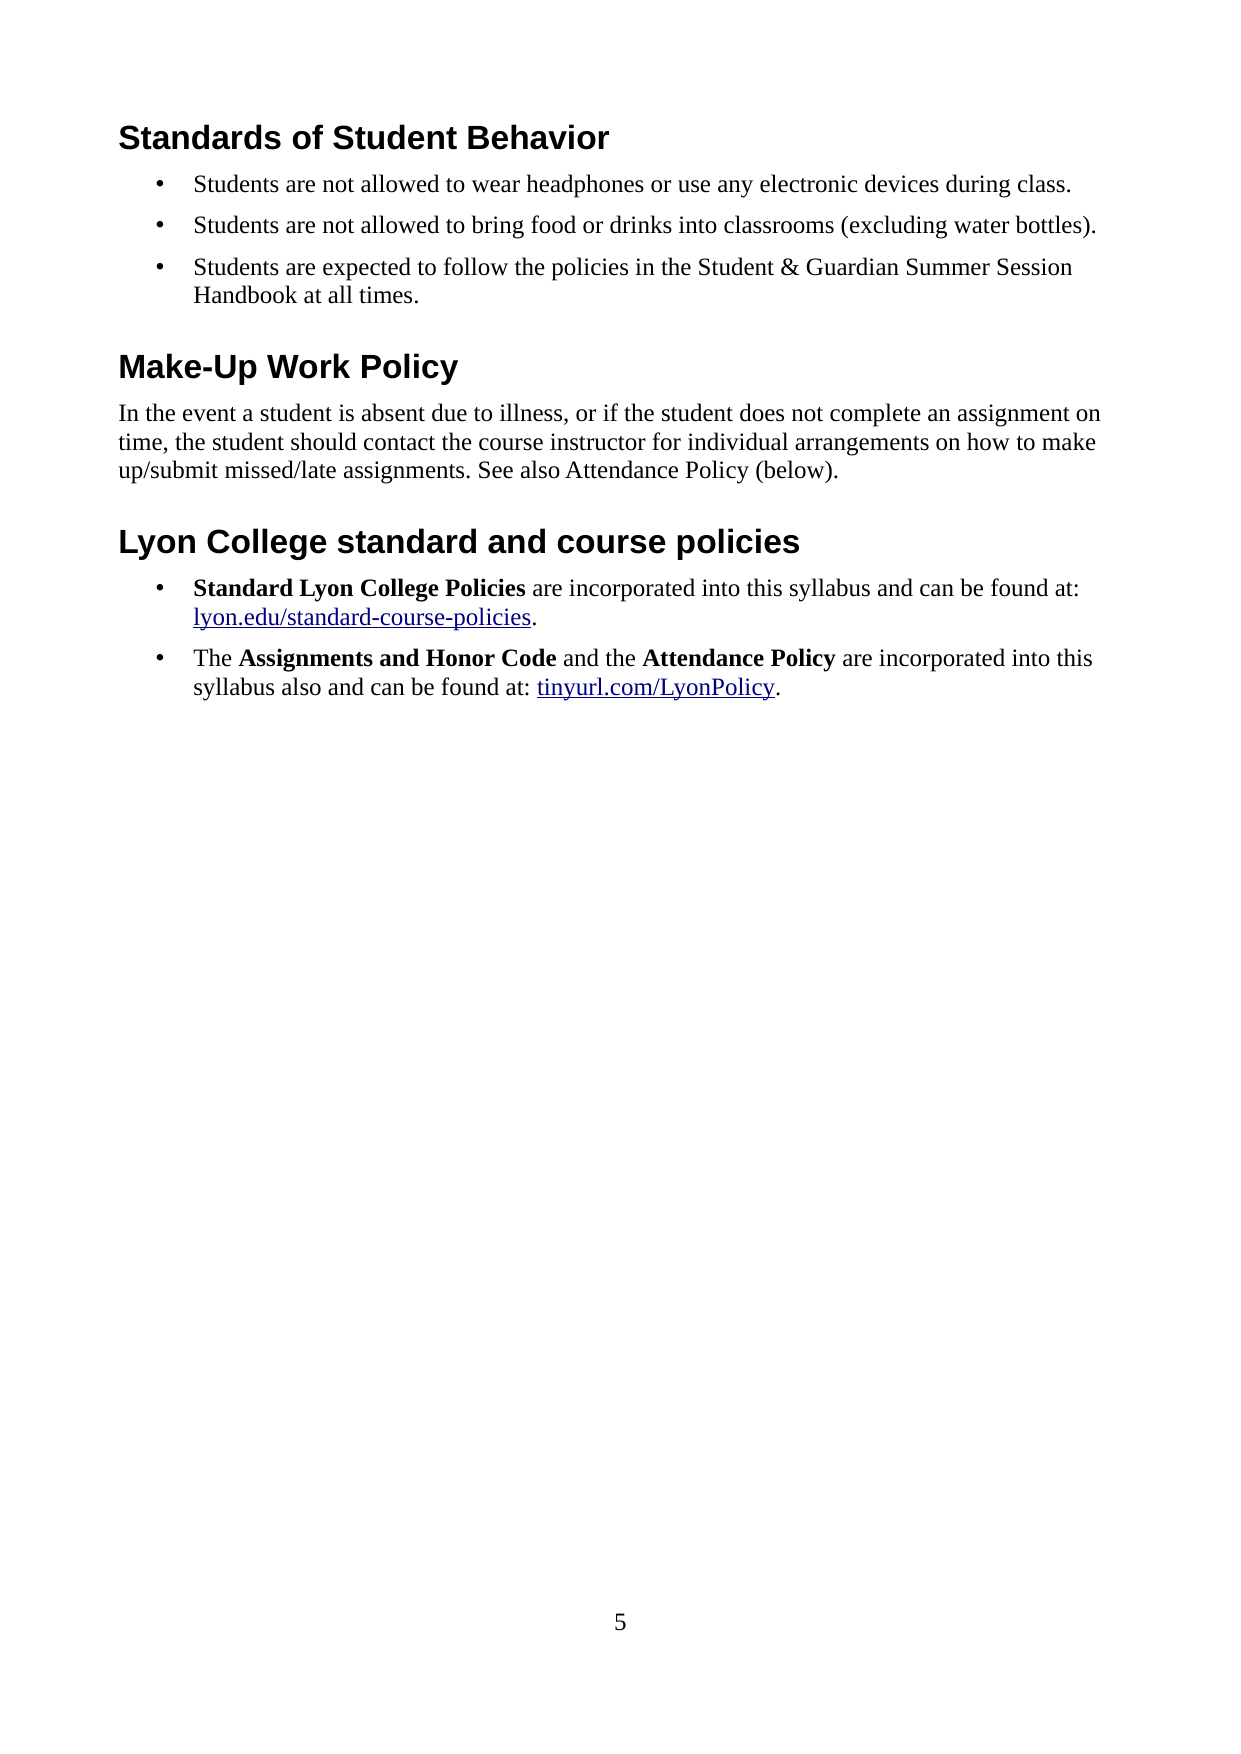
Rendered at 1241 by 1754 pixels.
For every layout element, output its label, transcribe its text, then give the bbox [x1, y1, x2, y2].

subtitle Make-Up Work Policy [118, 347, 1122, 385]
text In the event a student is absent due to illness, or if the student does not complete an assignment on time, the student should contact the course instructor for individual arrangements on how to make up/submit missed/late assignments. See also Attendance Policy (below). [118, 398, 1122, 484]
list The Assignments and Honor Code and the Attendance Policy are incorporated into this syllabus also and can be found at: tinyurl.com/LyonPolicy. [156, 643, 1122, 700]
list Students are not allowed to bring food or drinks into classrooms (excluding water bottles). [156, 211, 1122, 239]
list Students are expected to follow the policies in the Student & Guardian Summer Session Handbook at all times. [156, 252, 1122, 309]
list Standard Lyon College Policies are incorporated into this syllabus and can be found at: lyon.edu/standard-course-policies. [156, 573, 1122, 630]
subtitle Lyon College standard and course policies [118, 522, 1122, 560]
subtitle Standards of Student Behavior [118, 118, 1122, 157]
list Students are not allowed to wear headphones or use any electronic devices during class. [156, 169, 1122, 198]
